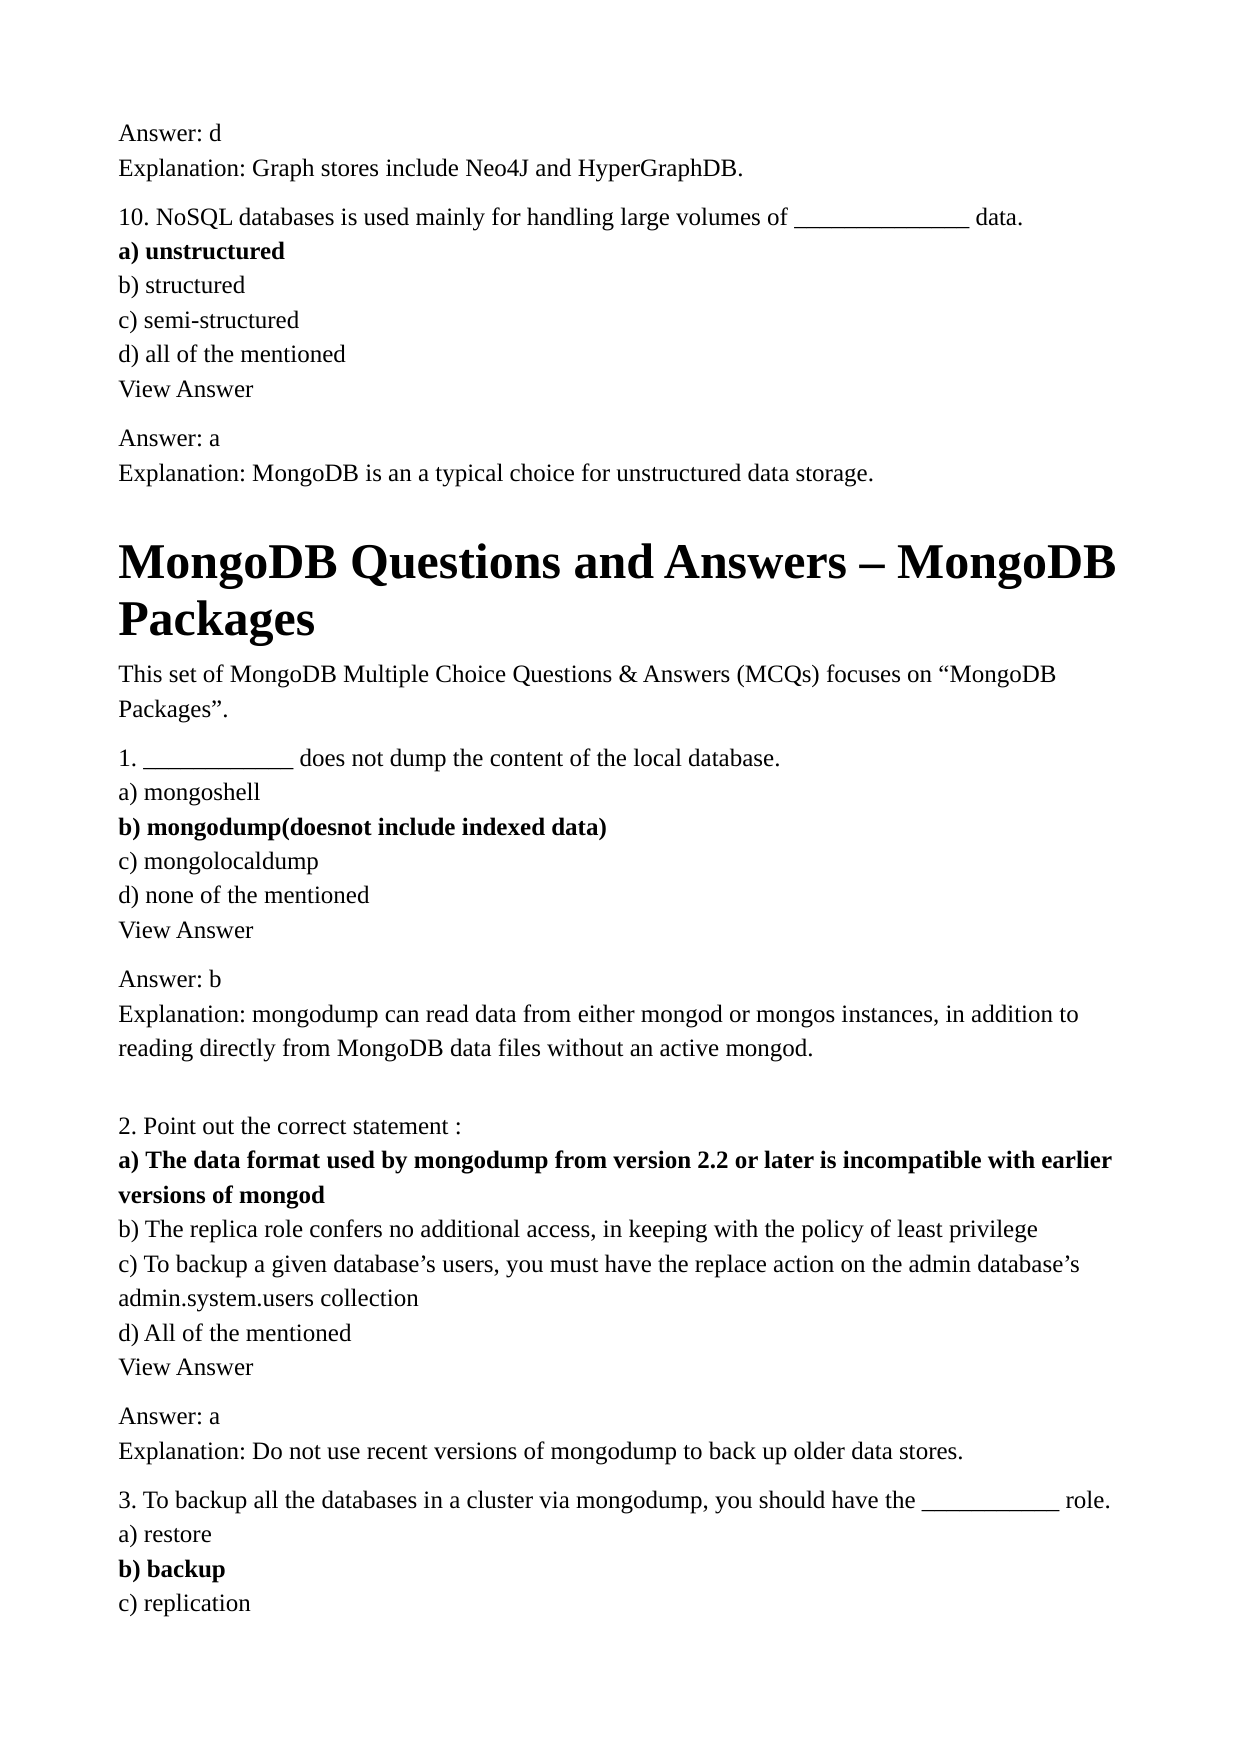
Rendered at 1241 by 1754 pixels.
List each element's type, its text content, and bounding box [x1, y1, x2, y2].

text Answer: d Explanation: Graph stores include Neo4J and HyperGraphDB. [118, 118, 1122, 181]
text 3. To backup all the databases in a cluster via mongodump, you should have the ___________ role. a) restore b) backup c) replication [118, 1485, 1122, 1617]
subtitle MongoDB Questions and Answers – MongoDB Packages [118, 532, 1122, 647]
text 10. NoSQL databases is used mainly for handling large volumes of ______________ data. a) unstructured b) structured c) semi-structured d) all of the mentioned View Answer [118, 202, 1122, 403]
text 2. Point out the correct statement : a) The data format used by mongodump from version 2.2 or later is incompatible with earlier versions of mongod b) The replica role confers no additional access, in keeping with the policy of least privilege c) To backup a given database’s users, you must have the replace action on the admin database’s admin.system.users collection d) All of the mentioned View Answer [118, 1111, 1122, 1381]
text 1. ____________ does not dump the content of the local database. a) mongoshell b) mongodump(doesnot include indexed data) c) mongolocaldump d) none of the mentioned View Answer [118, 743, 1122, 944]
text This set of MongoDB Multiple Choice Questions & Answers (MCQs) focuses on “MongoDB Packages”. [118, 659, 1122, 722]
text Answer: a Explanation: MongoDB is an a typical choice for unstructured data storage. [118, 423, 1122, 486]
text Answer: b Explanation: mongodump can read data from either mongod or mongos instances, in addition to reading directly from MongoDB data files without an active mongod. [118, 964, 1122, 1062]
text Answer: a Explanation: Do not use recent versions of mongodump to back up older data stores. [118, 1401, 1122, 1464]
